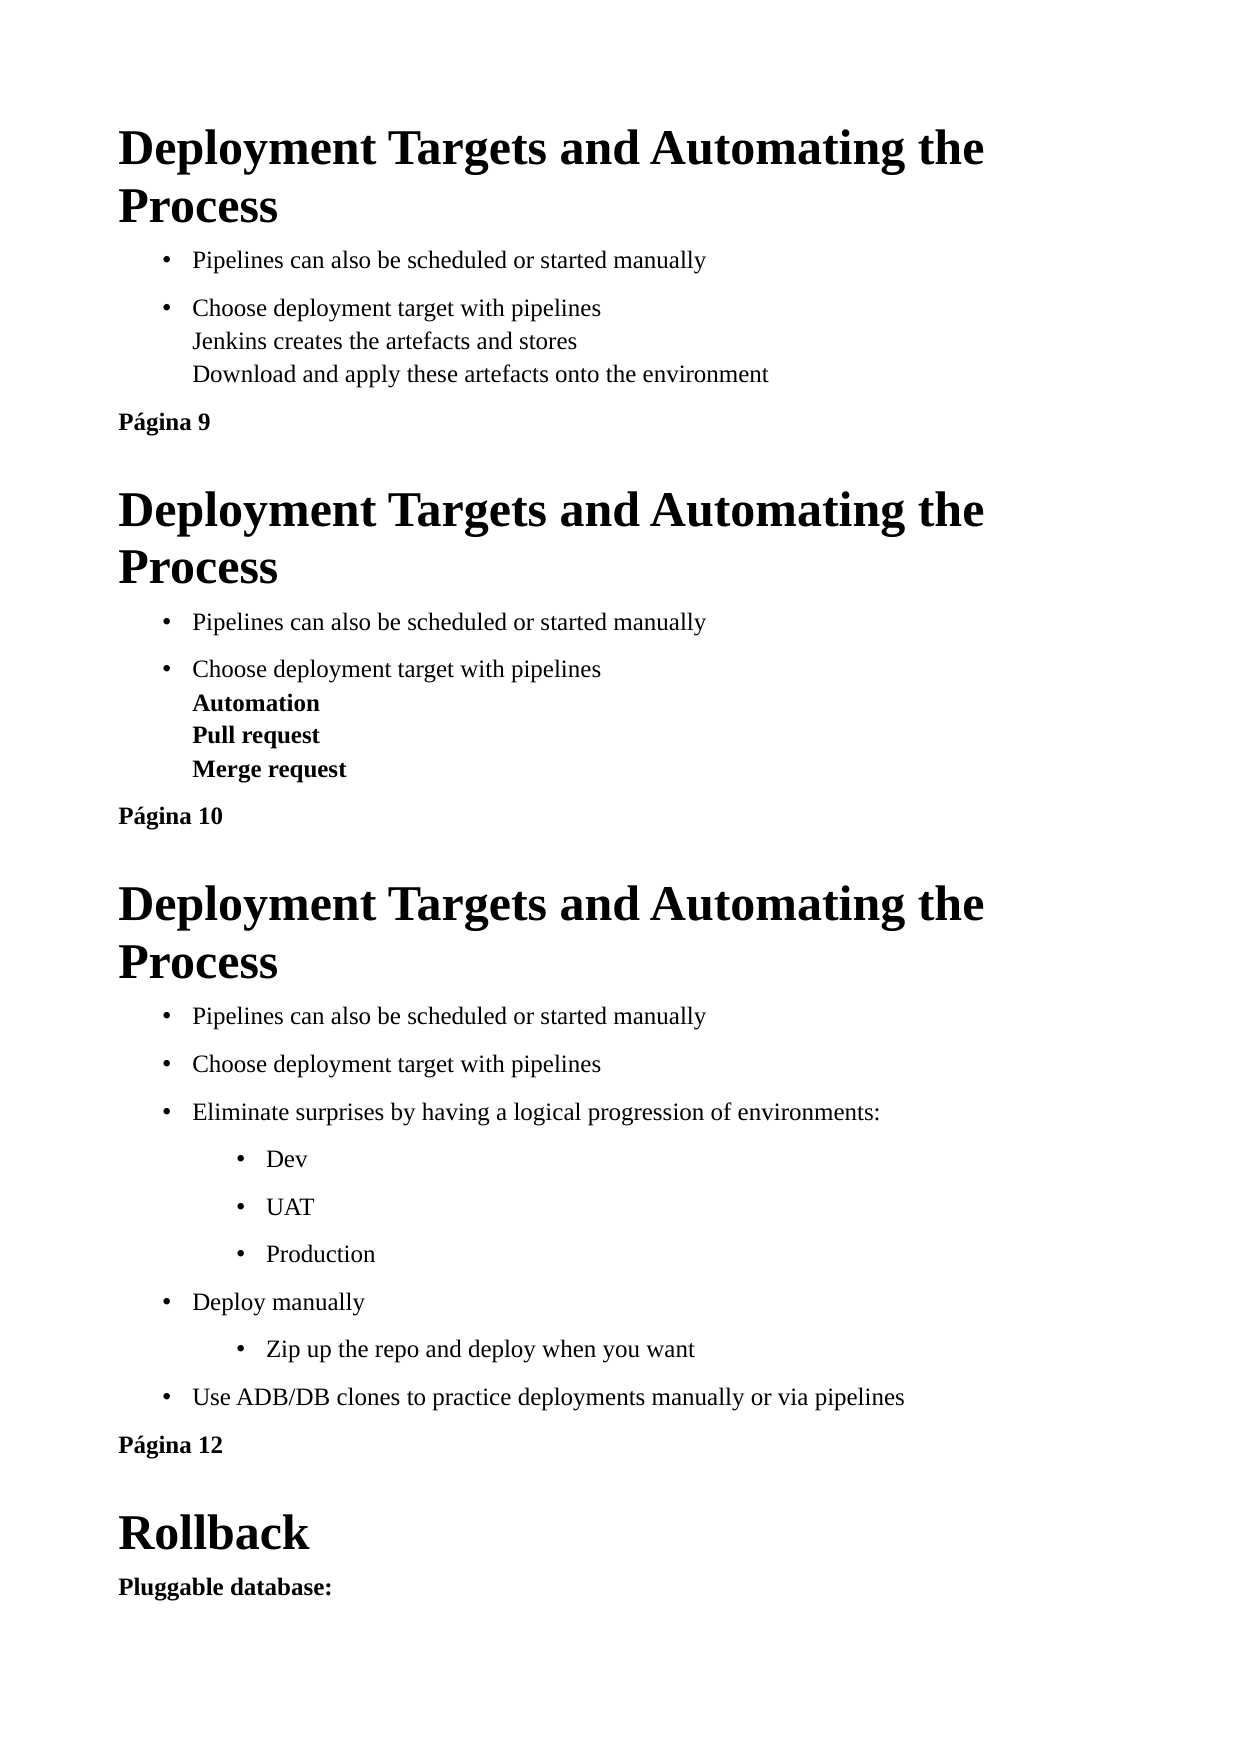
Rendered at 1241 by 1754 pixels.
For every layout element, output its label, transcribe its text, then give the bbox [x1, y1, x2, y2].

list Production [236, 1239, 1122, 1268]
subtitle Deployment Targets and Automating the Process [118, 874, 1122, 989]
text Página 12 [118, 1430, 1122, 1458]
list UAT [236, 1192, 1122, 1221]
list Choose deployment target with pipelines Automation Pull request Merge request [162, 654, 1122, 782]
text Pluggable database: [118, 1572, 1122, 1601]
list Pipelines can also be scheduled or started manually [162, 246, 1122, 274]
text Página 9 [118, 407, 1122, 436]
list Zip up the repo and deploy when you want [236, 1334, 1122, 1363]
list Use ADB/DB clones to practice deployments manually or via pipelines [162, 1382, 1122, 1411]
subtitle Rollback [118, 1502, 1122, 1560]
list Pipelines can also be scheduled or started manually [162, 1001, 1122, 1030]
text Página 10 [118, 801, 1122, 830]
list Choose deployment target with pipelines [162, 1049, 1122, 1078]
subtitle Deployment Targets and Automating the Process [118, 118, 1122, 233]
subtitle Deployment Targets and Automating the Process [118, 479, 1122, 594]
list Eliminate surprises by having a logical progression of environments: [162, 1097, 1122, 1125]
list Dev [236, 1144, 1122, 1173]
list Deploy manually [162, 1287, 1122, 1316]
list Pipelines can also be scheduled or started manually [162, 607, 1122, 636]
list Choose deployment target with pipelines Jenkins creates the artefacts and stores Download and apply these artefacts onto the environment [162, 293, 1122, 388]
